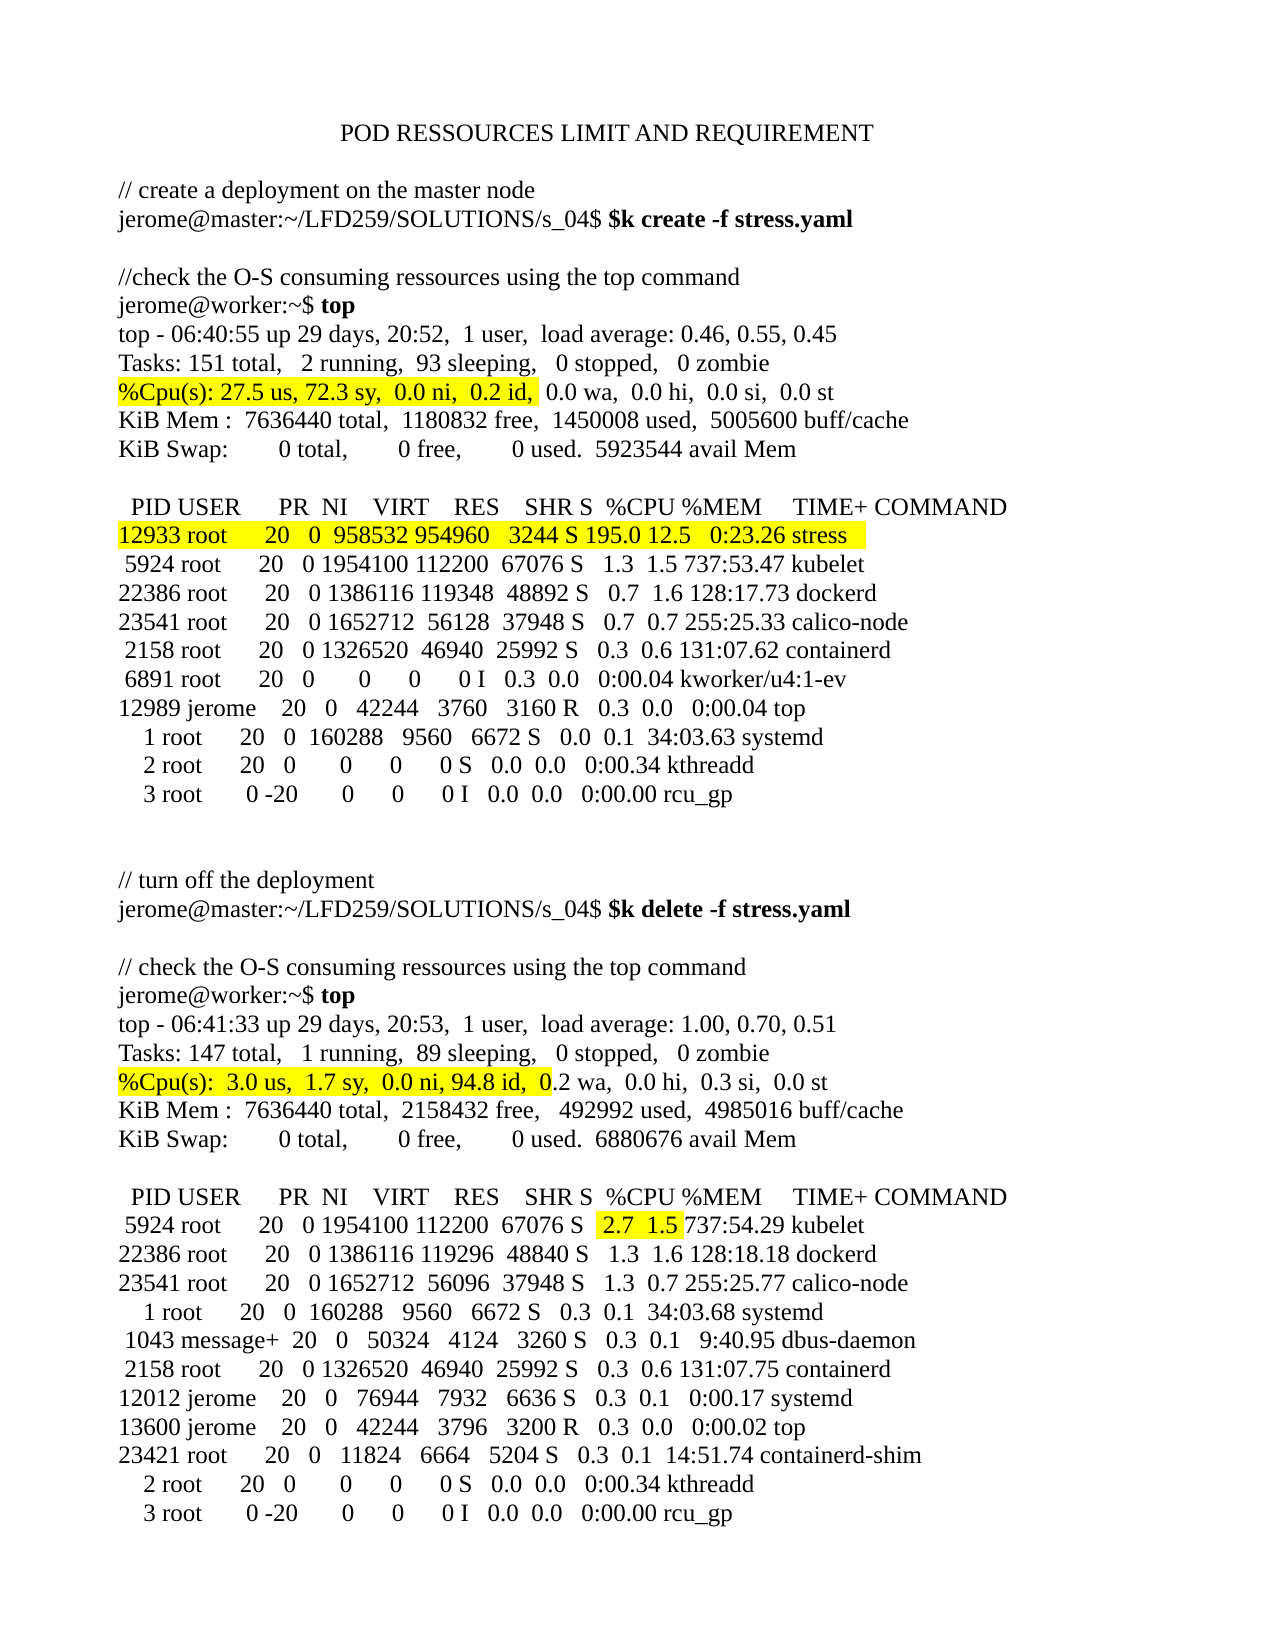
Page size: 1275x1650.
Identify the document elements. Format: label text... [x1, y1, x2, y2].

text // check the O-S consuming ressources using the top command [118, 952, 1157, 981]
text 1043 message+ 20 0 50324 4124 3260 S 0.3 0.1 9:40.95 dbus-daemon [118, 1326, 1157, 1354]
text 12989 jerome 20 0 42244 3760 3160 R 0.3 0.0 0:00.04 top [118, 693, 1157, 722]
text 6891 root 20 0 0 0 0 I 0.3 0.0 0:00.04 kworker/u4:1-ev [118, 664, 1157, 693]
text jerome@master:~/LFD259/SOLUTIONS/s_04$ $k create -f stress.yaml [118, 204, 1157, 233]
text %Cpu(s): 27.5 us, 72.3 sy, 0.0 ni, 0.2 id, 0.0 wa, 0.0 hi, 0.0 si, 0.0 st [118, 377, 1157, 406]
text 23541 root 20 0 1652712 56096 37948 S 1.3 0.7 255:25.77 calico-node [118, 1268, 1157, 1297]
text 12012 jerome 20 0 76944 7932 6636 S 0.3 0.1 0:00.17 systemd [118, 1383, 1157, 1412]
text KiB Mem : 7636440 total, 2158432 free, 492992 used, 4985016 buff/cache [118, 1096, 1157, 1124]
text // turn off the deployment [118, 866, 1157, 894]
text PID USER PR NI VIRT RES SHR S %CPU %MEM TIME+ COMMAND [118, 492, 1157, 521]
text 23541 root 20 0 1652712 56128 37948 S 0.7 0.7 255:25.33 calico-node [118, 607, 1157, 636]
text 5924 root 20 0 1954100 112200 67076 S 2.7 1.5 737:54.29 kubelet [118, 1211, 1157, 1239]
text %Cpu(s): 3.0 us, 1.7 sy, 0.0 ni, 94.8 id, 0.2 wa, 0.0 hi, 0.3 si, 0.0 st [118, 1067, 1157, 1096]
text PID USER PR NI VIRT RES SHR S %CPU %MEM TIME+ COMMAND [118, 1182, 1157, 1211]
text 2 root 20 0 0 0 0 S 0.0 0.0 0:00.34 kthreadd [118, 1469, 1157, 1498]
text 22386 root 20 0 1386116 119348 48892 S 0.7 1.6 128:17.73 dockerd [118, 578, 1157, 607]
text //check the O-S consuming ressources using the top command [118, 262, 1157, 291]
text 22386 root 20 0 1386116 119296 48840 S 1.3 1.6 128:18.18 dockerd [118, 1239, 1157, 1268]
text POD RESSOURCES LIMIT AND REQUIREMENT [118, 118, 1157, 147]
text 13600 jerome 20 0 42244 3796 3200 R 0.3 0.0 0:00.02 top [118, 1412, 1157, 1441]
text 3 root 0 -20 0 0 0 I 0.0 0.0 0:00.00 rcu_gp [118, 779, 1157, 808]
text jerome@worker:~$ top [118, 291, 1157, 319]
text Tasks: 151 total, 2 running, 93 sleeping, 0 stopped, 0 zombie [118, 348, 1157, 377]
text 2 root 20 0 0 0 0 S 0.0 0.0 0:00.34 kthreadd [118, 751, 1157, 779]
text top - 06:41:33 up 29 days, 20:53, 1 user, load average: 1.00, 0.70, 0.51 [118, 1009, 1157, 1038]
text 2158 root 20 0 1326520 46940 25992 S 0.3 0.6 131:07.75 containerd [118, 1354, 1157, 1383]
text 1 root 20 0 160288 9560 6672 S 0.0 0.1 34:03.63 systemd [118, 722, 1157, 751]
text 1 root 20 0 160288 9560 6672 S 0.3 0.1 34:03.68 systemd [118, 1297, 1157, 1326]
text 2158 root 20 0 1326520 46940 25992 S 0.3 0.6 131:07.62 containerd [118, 636, 1157, 664]
text jerome@master:~/LFD259/SOLUTIONS/s_04$ $k delete -f stress.yaml [118, 894, 1157, 923]
text Tasks: 147 total, 1 running, 89 sleeping, 0 stopped, 0 zombie [118, 1038, 1157, 1067]
text KiB Swap: 0 total, 0 free, 0 used. 6880676 avail Mem [118, 1124, 1157, 1153]
text top - 06:40:55 up 29 days, 20:52, 1 user, load average: 0.46, 0.55, 0.45 [118, 319, 1157, 348]
text 23421 root 20 0 11824 6664 5204 S 0.3 0.1 14:51.74 containerd-shim [118, 1441, 1157, 1469]
text KiB Swap: 0 total, 0 free, 0 used. 5923544 avail Mem [118, 434, 1157, 463]
text 12933 root 20 0 958532 954960 3244 S 195.0 12.5 0:23.26 stress [118, 521, 1157, 549]
text jerome@worker:~$ top [118, 981, 1157, 1009]
text KiB Mem : 7636440 total, 1180832 free, 1450008 used, 5005600 buff/cache [118, 406, 1157, 434]
text // create a deployment on the master node [118, 176, 1157, 204]
text 3 root 0 -20 0 0 0 I 0.0 0.0 0:00.00 rcu_gp [118, 1498, 1157, 1527]
text 5924 root 20 0 1954100 112200 67076 S 1.3 1.5 737:53.47 kubelet [118, 549, 1157, 578]
